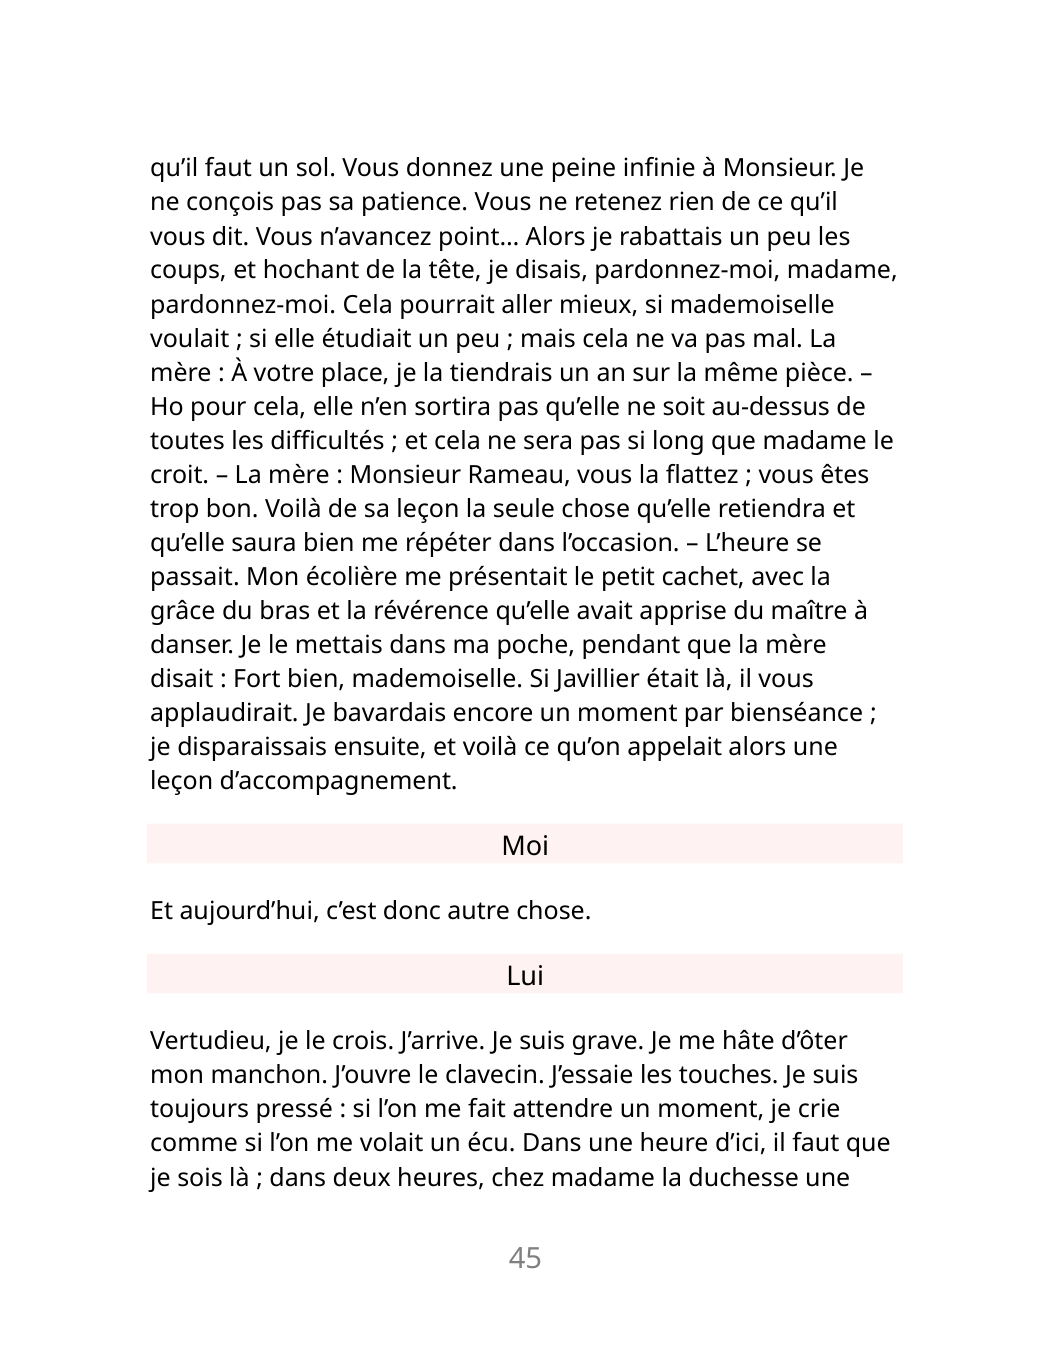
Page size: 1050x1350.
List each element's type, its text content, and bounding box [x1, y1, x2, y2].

text Moi [147, 824, 903, 863]
text qu’il faut un sol. Vous donnez une peine infinie à Monsieur. Je ne conçois pas sa patience. Vous ne retenez rien de ce qu’il vous dit. Vous n’avancez point… Alors je rabattais un peu les coups, et hochant de la tête, je disais, pardonnez-moi, madame, pardonnez-moi. Cela pourrait aller mieux, si mademoiselle voulait ; si elle étudiait un peu ; mais cela ne va pas mal. La mère : À votre place, je la tiendrais un an sur la même pièce. – Ho pour cela, elle n’en sortira pas qu’elle ne soit au-dessus de toutes les difficultés ; et cela ne sera pas si long que madame le croit. – La mère : Monsieur Rameau, vous la flattez ; vous êtes trop bon. Voilà de sa leçon la seule chose qu’elle retiendra et qu’elle saura bien me répéter dans l’occasion. – L’heure se passait. Mon écolière me présentait le petit cachet, avec la grâce du bras et la révérence qu’elle avait apprise du maître à danser. Je le mettais dans ma poche, pendant que la mère disait : Fort bien, mademoiselle. Si Javillier était là, il vous applaudirait. Je bavardais encore un moment par bienséance ; je disparaissais ensuite, et voilà ce qu’on appelait alors une leçon d’accompagnement. [150, 150, 900, 797]
text Vertudieu, je le crois. J’arrive. Je suis grave. Je me hâte d’ôter mon manchon. J’ouvre le clavecin. J’essaie les touches. Je suis toujours pressé : si l’on me fait attendre un moment, je crie comme si l’on me volait un écu. Dans une heure d’ici, il faut que je sois là ; dans deux heures, chez madame la duchesse une [150, 1023, 900, 1193]
text Et aujourd’hui, c’est donc autre chose. [150, 893, 900, 927]
text Lui [147, 954, 903, 993]
